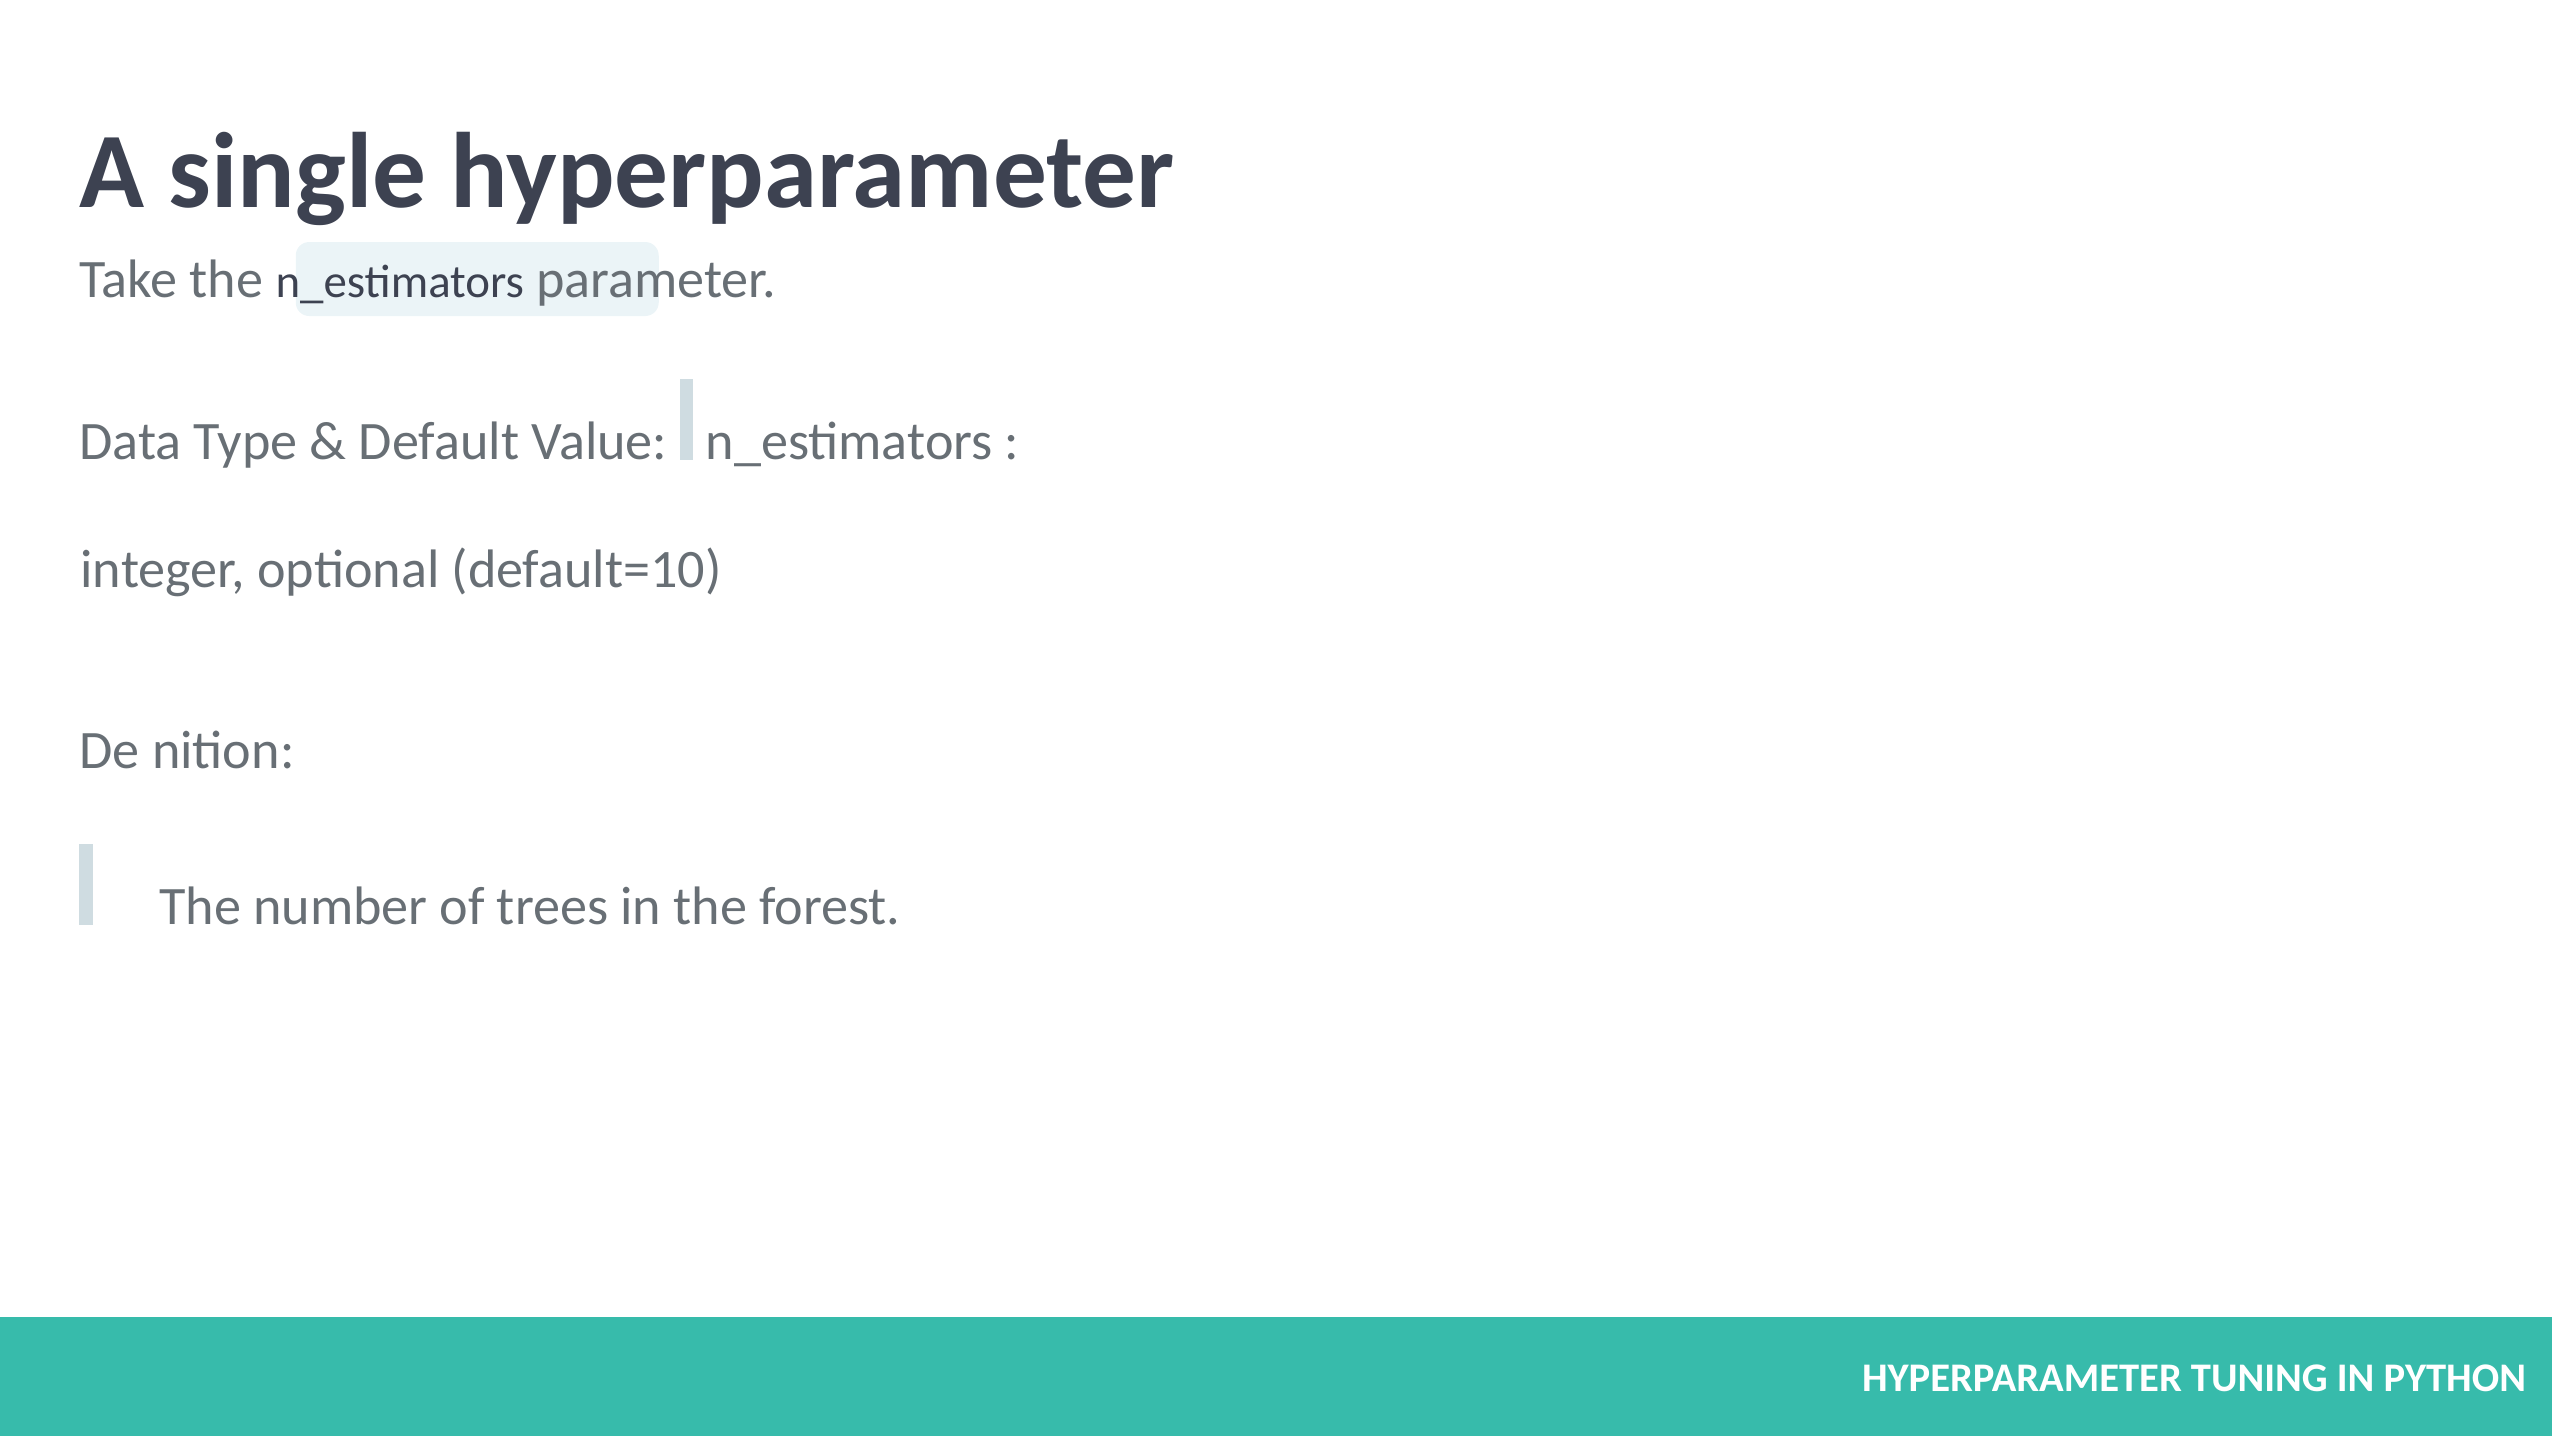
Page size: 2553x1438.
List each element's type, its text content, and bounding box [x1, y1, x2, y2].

text Data Type & Default Value: n_estimators : integer, optional (default=10) [79, 379, 1155, 601]
text Take the n_estimators parameter. [79, 244, 2214, 311]
text De nition: [79, 716, 2214, 782]
subtitle A single hyperparameter [79, 103, 2214, 234]
text The number of trees in the forest. [79, 844, 2214, 938]
